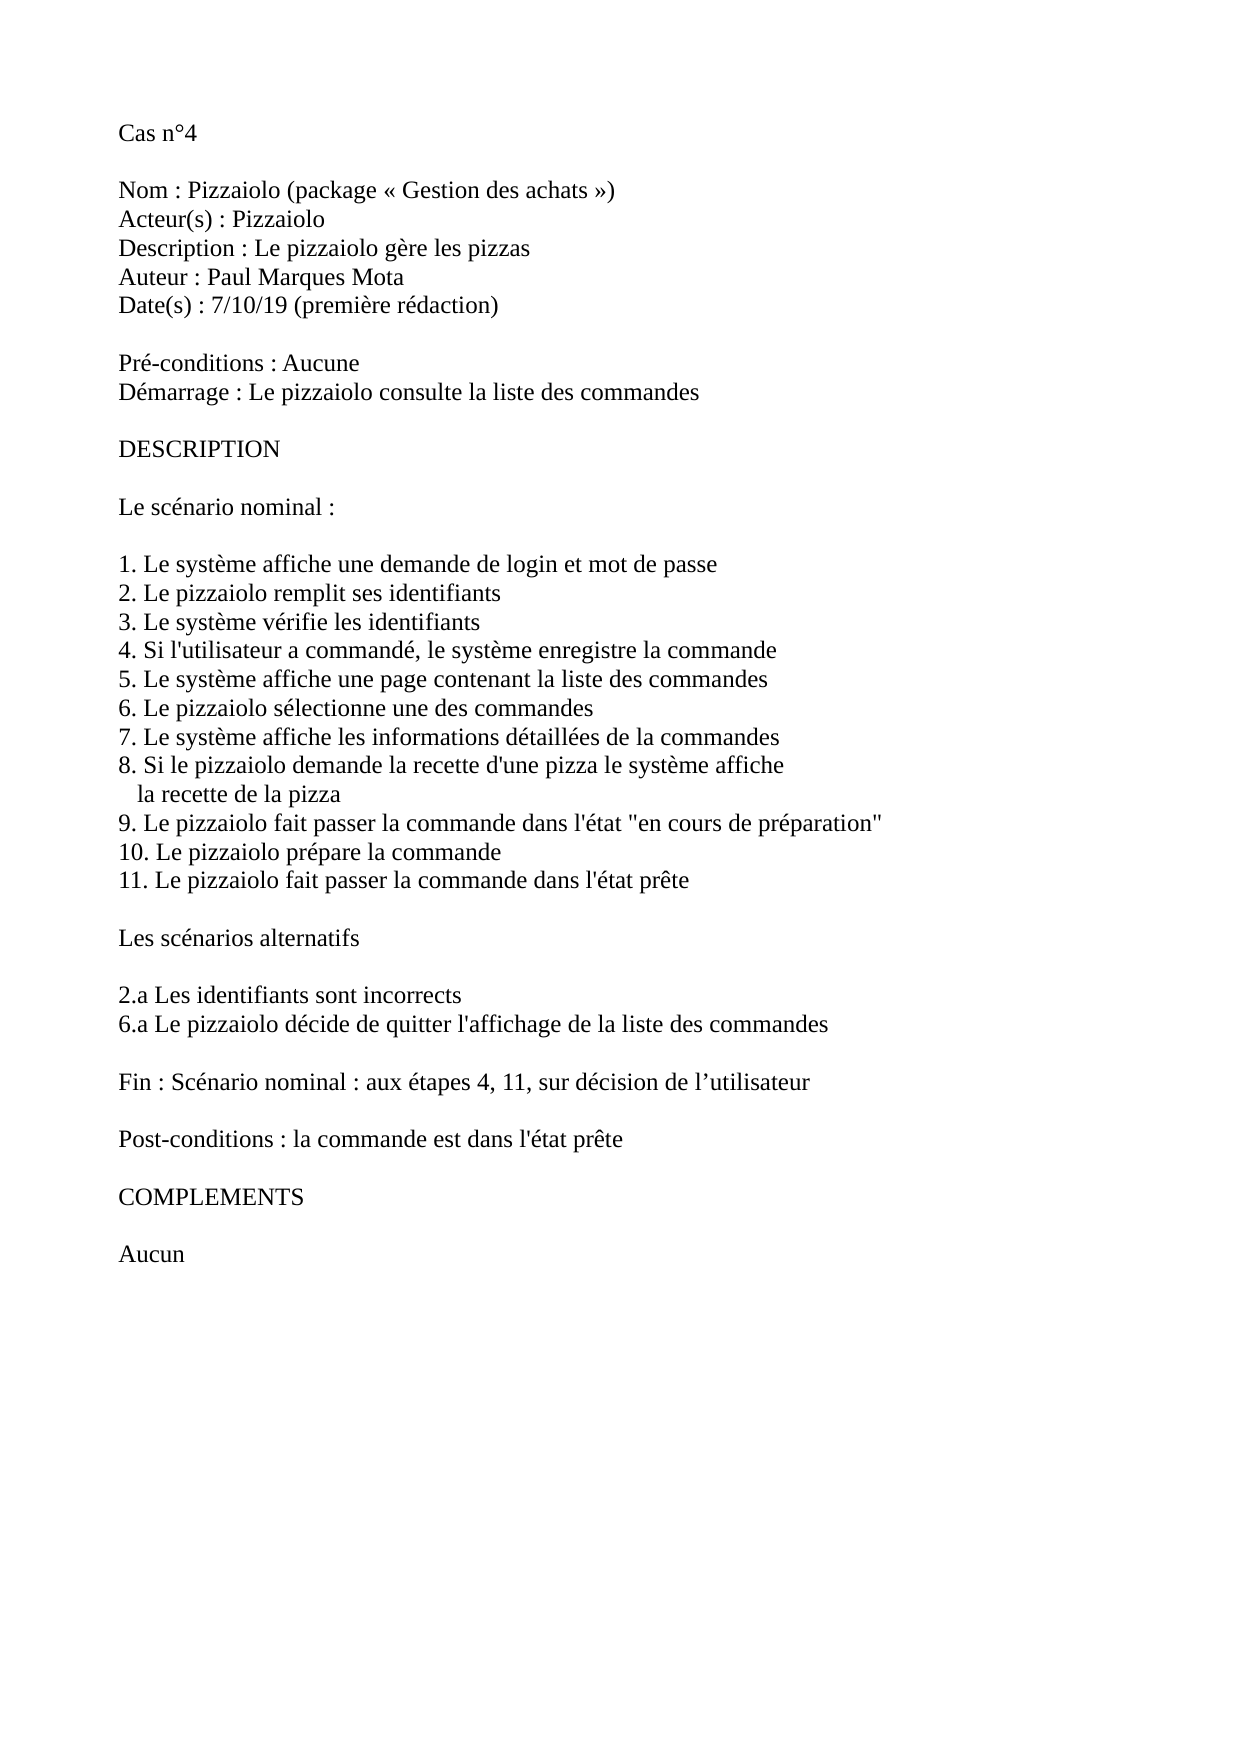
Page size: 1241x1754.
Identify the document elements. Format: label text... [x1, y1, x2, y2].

text Cas n°4 [118, 118, 1122, 147]
text Démarrage : Le pizzaiolo consulte la liste des commandes [118, 377, 1122, 406]
text DESCRIPTION [118, 434, 1122, 463]
text 2. Le pizzaiolo remplit ses identifiants [118, 578, 1122, 607]
text 11. Le pizzaiolo fait passer la commande dans l'état prête [118, 866, 1122, 894]
text Fin : Scénario nominal : aux étapes 4, 11, sur décision de l’utilisateur [118, 1067, 1122, 1096]
text 6.a Le pizzaiolo décide de quitter l'affichage de la liste des commandes [118, 1009, 1122, 1038]
text Les scénarios alternatifs [118, 923, 1122, 952]
text 10. Le pizzaiolo prépare la commande [118, 837, 1122, 866]
text COMPLEMENTS [118, 1182, 1122, 1211]
text 8. Si le pizzaiolo demande la recette d'une pizza le système affiche [118, 751, 1122, 779]
text Post-conditions : la commande est dans l'état prête [118, 1124, 1122, 1153]
text 3. Le système vérifie les identifiants [118, 607, 1122, 636]
text 6. Le pizzaiolo sélectionne une des commandes [118, 693, 1122, 722]
text Le scénario nominal : [118, 492, 1122, 521]
text 1. Le système affiche une demande de login et mot de passe [118, 549, 1122, 578]
text Description : Le pizzaiolo gère les pizzas [118, 233, 1122, 262]
text Nom : Pizzaiolo (package « Gestion des achats ») [118, 176, 1122, 204]
text la recette de la pizza [118, 779, 1122, 808]
text Auteur : Paul Marques Mota [118, 262, 1122, 291]
text 9. Le pizzaiolo fait passer la commande dans l'état "en cours de préparation" [118, 808, 1122, 837]
text Aucun [118, 1239, 1122, 1268]
text Pré-conditions : Aucune [118, 348, 1122, 377]
text 5. Le système affiche une page contenant la liste des commandes [118, 664, 1122, 693]
text 4. Si l'utilisateur a commandé, le système enregistre la commande [118, 636, 1122, 664]
text 7. Le système affiche les informations détaillées de la commandes [118, 722, 1122, 751]
text 2.a Les identifiants sont incorrects [118, 981, 1122, 1009]
text Date(s) : 7/10/19 (première rédaction) [118, 291, 1122, 319]
text Acteur(s) : Pizzaiolo [118, 204, 1122, 233]
